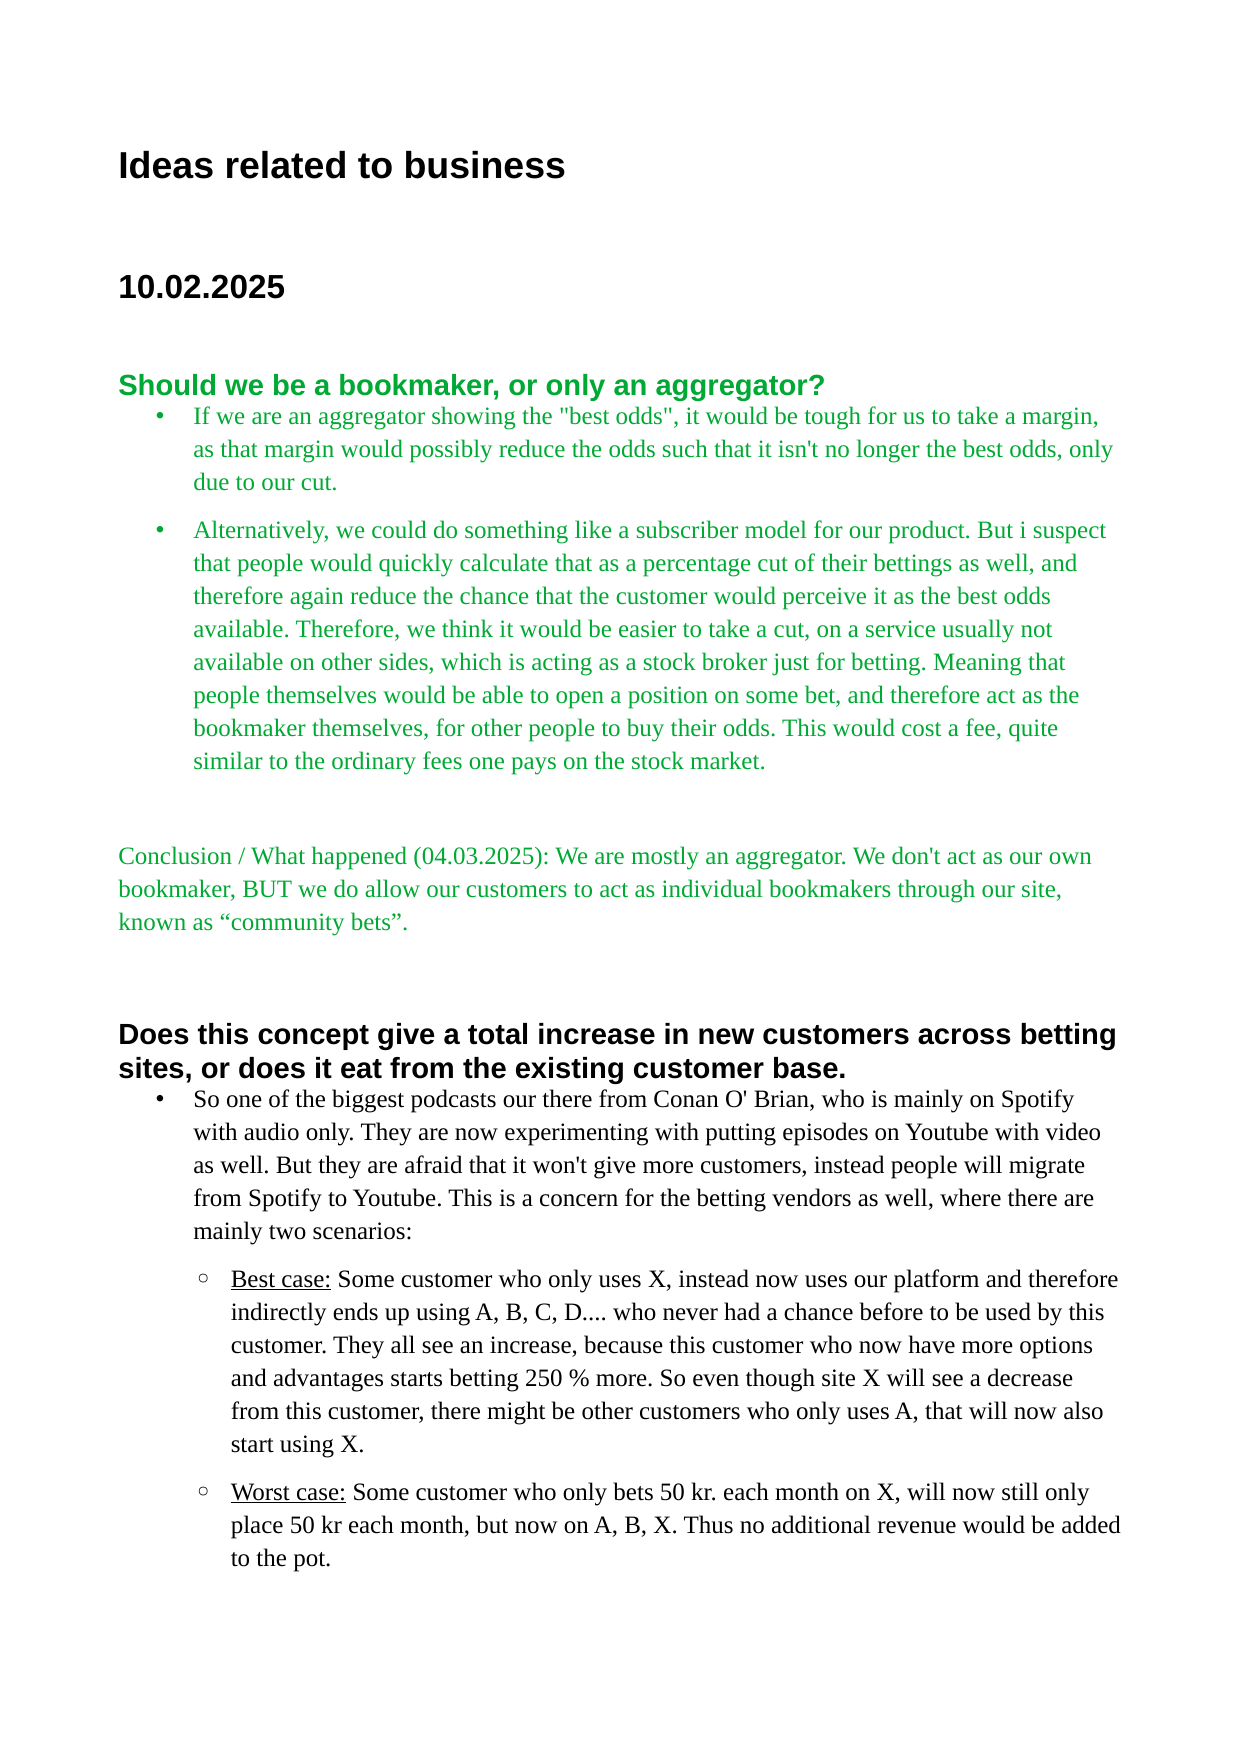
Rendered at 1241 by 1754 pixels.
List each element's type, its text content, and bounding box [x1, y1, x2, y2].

list Alternatively, we could do something like a subscriber model for our product. But i suspect that people would quickly calculate that as a percentage cut of their bettings as well, and therefore again reduce the chance that the customer would perceive it as the best odds available. Therefore, we think it would be easier to take a cut, on a service usually not available on other sides, which is acting as a stock broker just for betting. Meaning that people themselves would be able to open a position on some bet, and therefore act as the bookmaker themselves, for other people to buy their odds. This would cost a fee, quite similar to the ordinary fees one pays on the stock market. [156, 515, 1122, 775]
text Conclusion / What happened (04.03.2025): We are mostly an aggregator. We don't act as our own bookmaker, BUT we do allow our customers to act as individual bookmakers through our site, known as “community bets”. [118, 841, 1122, 936]
list Worst case: Some customer who only bets 50 kr. each month on X, will now still only place 50 kr each month, but now on A, B, X. Thus no additional revenue would be added to the pot. [193, 1477, 1122, 1571]
subtitle Ideas related to business [118, 143, 1122, 186]
list So one of the biggest podcasts our there from Conan O' Brian, who is mainly on Spotify with audio only. They are now experimenting with putting episodes on Youtube with video as well. But they are afraid that it won't give more customers, instead people will migrate from Spotify to Youtube. This is a concern for the betting vendors as well, where there are mainly two scenarios: [156, 1084, 1122, 1245]
subtitle 10.02.2025 [118, 267, 1122, 306]
list Best case: Some customer who only uses X, instead now uses our platform and therefore indirectly ends up using A, B, C, D.... who never had a chance before to be used by this customer. They all see an increase, because this customer who now have more options and advantages starts betting 250 % more. So even though site X will see a decrease from this customer, there might be other customers who only uses A, that will now also start using X. [193, 1264, 1122, 1458]
subtitle Should we be a bookmaker, or only an aggregator? [118, 368, 1122, 401]
subtitle Does this concept give a total increase in new customers across betting sites, or does it eat from the existing customer base. [118, 1017, 1122, 1084]
list If we are an aggregator showing the "best odds", it would be tough for us to take a margin, as that margin would possibly reduce the odds such that it isn't no longer the best odds, only due to our cut. [156, 401, 1122, 496]
